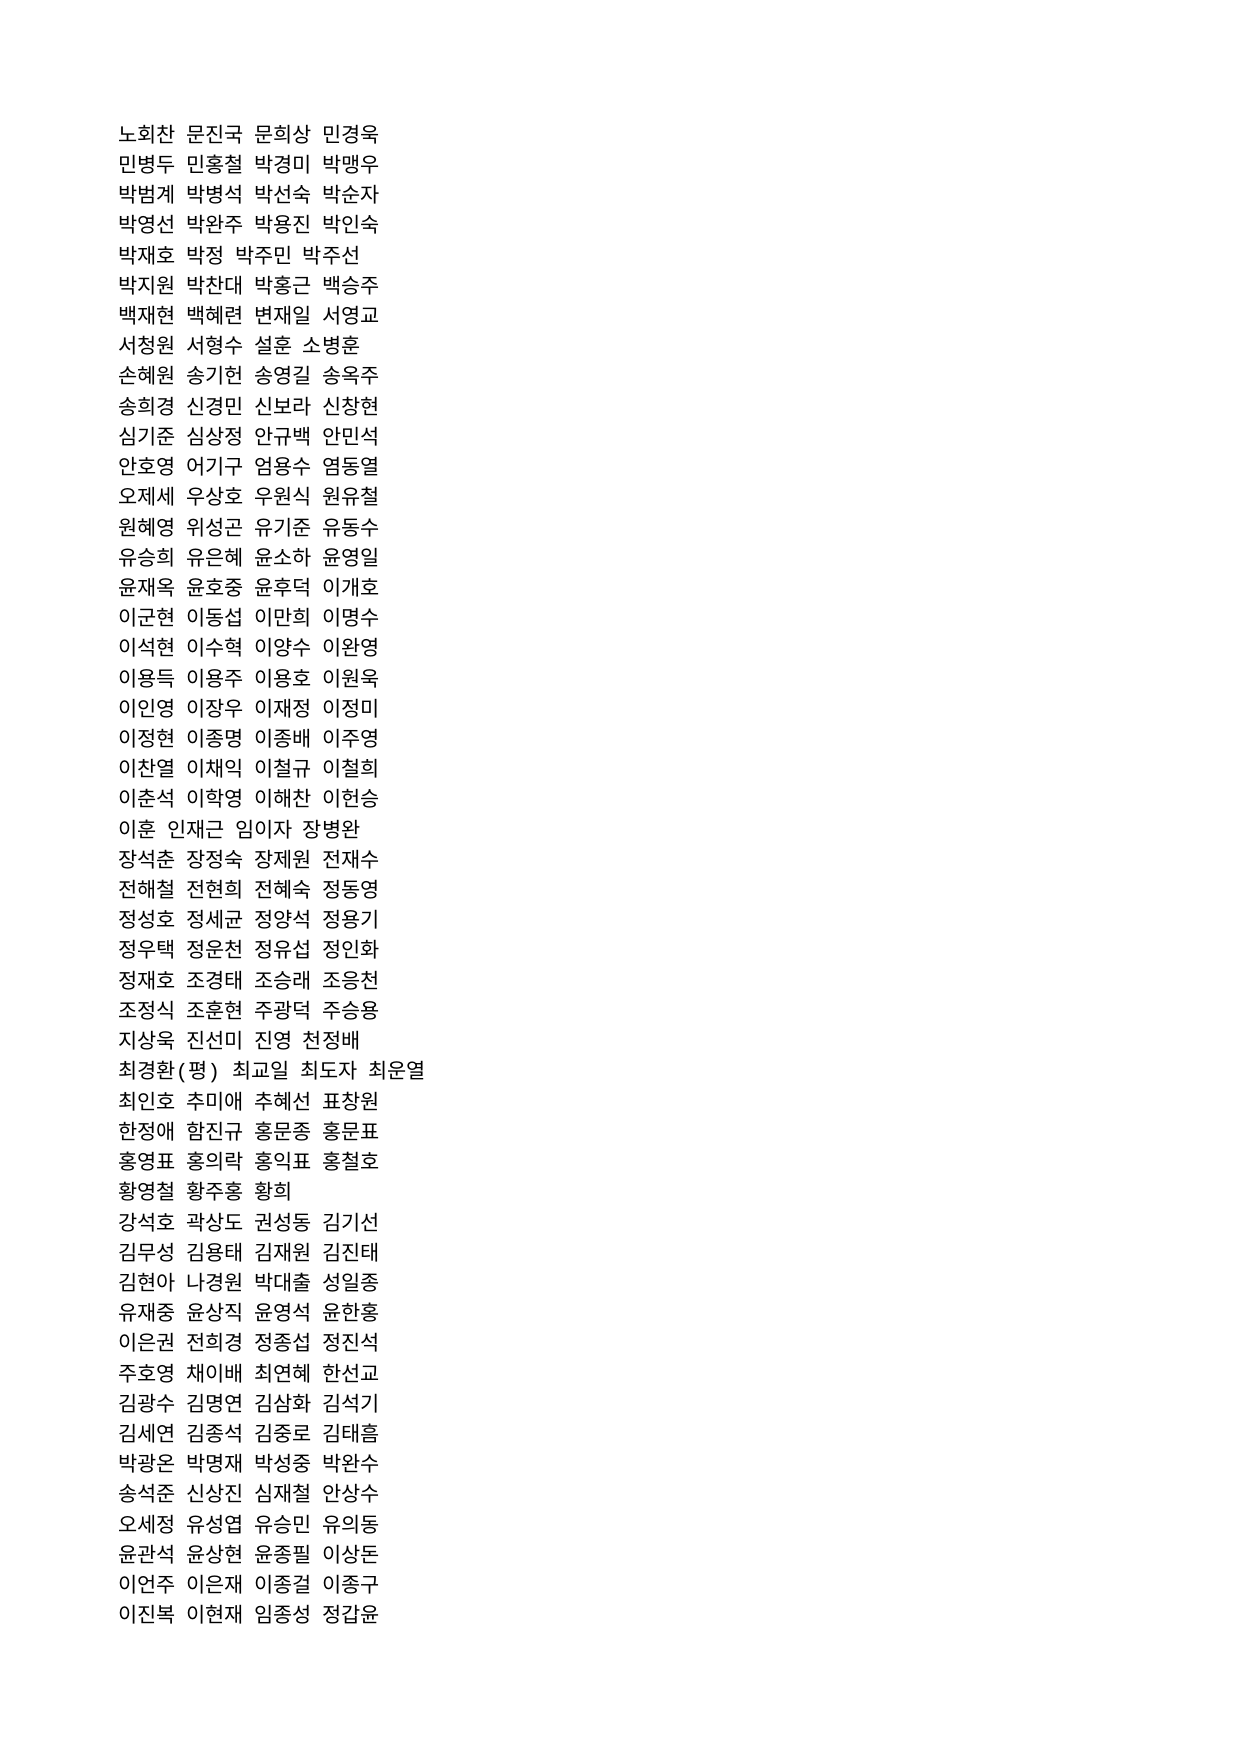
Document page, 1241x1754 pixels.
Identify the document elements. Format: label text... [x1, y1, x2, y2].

text 이용득 이용주 이용호 이원욱 [118, 662, 1122, 692]
text 서청원 서형수 설훈 소병훈 [118, 329, 1122, 360]
text 황영철 황주홍 황희 [118, 1176, 1122, 1206]
text 김현아 나경원 박대출 성일종 [118, 1266, 1122, 1296]
text 윤관석 윤상현 윤종필 이상돈 [118, 1538, 1122, 1568]
text 박재호 박정 박주민 박주선 [118, 239, 1122, 269]
text 조정식 조훈현 주광덕 주승용 [118, 994, 1122, 1024]
text 오세정 유성엽 유승민 유의동 [118, 1508, 1122, 1538]
text 손혜원 송기헌 송영길 송옥주 [118, 360, 1122, 390]
text 주호영 채이배 최연혜 한선교 [118, 1357, 1122, 1387]
text 이은권 전희경 정종섭 정진석 [118, 1327, 1122, 1357]
text 이춘석 이학영 이해찬 이헌승 [118, 783, 1122, 813]
text 이정현 이종명 이종배 이주영 [118, 722, 1122, 752]
text 정성호 정세균 정양석 정용기 [118, 903, 1122, 934]
text 송희경 신경민 신보라 신창현 [118, 390, 1122, 420]
text 전해철 전현희 전혜숙 정동영 [118, 873, 1122, 903]
text 최인호 추미애 추혜선 표창원 [118, 1085, 1122, 1115]
text 김세연 김종석 김중로 김태흠 [118, 1417, 1122, 1447]
text 박범계 박병석 박선숙 박순자 [118, 178, 1122, 209]
text 김무성 김용태 김재원 김진태 [118, 1236, 1122, 1266]
text 윤재옥 윤호중 윤후덕 이개호 [118, 571, 1122, 601]
text 강석호 곽상도 권성동 김기선 [118, 1206, 1122, 1236]
text 민병두 민홍철 박경미 박맹우 [118, 148, 1122, 178]
text 노회찬 문진국 문희상 민경욱 [118, 118, 1122, 148]
text 이석현 이수혁 이양수 이완영 [118, 632, 1122, 662]
text 유승희 유은혜 윤소하 윤영일 [118, 541, 1122, 571]
text 원혜영 위성곤 유기준 유동수 [118, 511, 1122, 541]
text 정재호 조경태 조승래 조응천 [118, 964, 1122, 994]
text 이진복 이현재 임종성 정갑윤 [118, 1598, 1122, 1629]
text 이훈 인재근 임이자 장병완 [118, 813, 1122, 843]
text 심기준 심상정 안규백 안민석 [118, 420, 1122, 450]
text 유재중 윤상직 윤영석 윤한홍 [118, 1296, 1122, 1327]
text 박지원 박찬대 박홍근 백승주 [118, 269, 1122, 299]
text 지상욱 진선미 진영 천정배 [118, 1024, 1122, 1054]
text 홍영표 홍의락 홍익표 홍철호 [118, 1145, 1122, 1176]
text 최경환(평) 최교일 최도자 최운열 [118, 1054, 1122, 1085]
text 이군현 이동섭 이만희 이명수 [118, 601, 1122, 632]
text 송석준 신상진 심재철 안상수 [118, 1478, 1122, 1508]
text 장석춘 장정숙 장제원 전재수 [118, 843, 1122, 873]
text 오제세 우상호 우원식 원유철 [118, 481, 1122, 511]
text 김광수 김명연 김삼화 김석기 [118, 1387, 1122, 1417]
text 박광온 박명재 박성중 박완수 [118, 1447, 1122, 1478]
text 정우택 정운천 정유섭 정인화 [118, 934, 1122, 964]
text 백재현 백혜련 변재일 서영교 [118, 299, 1122, 329]
text 안호영 어기구 엄용수 염동열 [118, 450, 1122, 481]
text 이인영 이장우 이재정 이정미 [118, 692, 1122, 722]
text 한정애 함진규 홍문종 홍문표 [118, 1115, 1122, 1145]
text 이언주 이은재 이종걸 이종구 [118, 1568, 1122, 1598]
text 박영선 박완주 박용진 박인숙 [118, 209, 1122, 239]
text 이찬열 이채익 이철규 이철희 [118, 752, 1122, 783]
